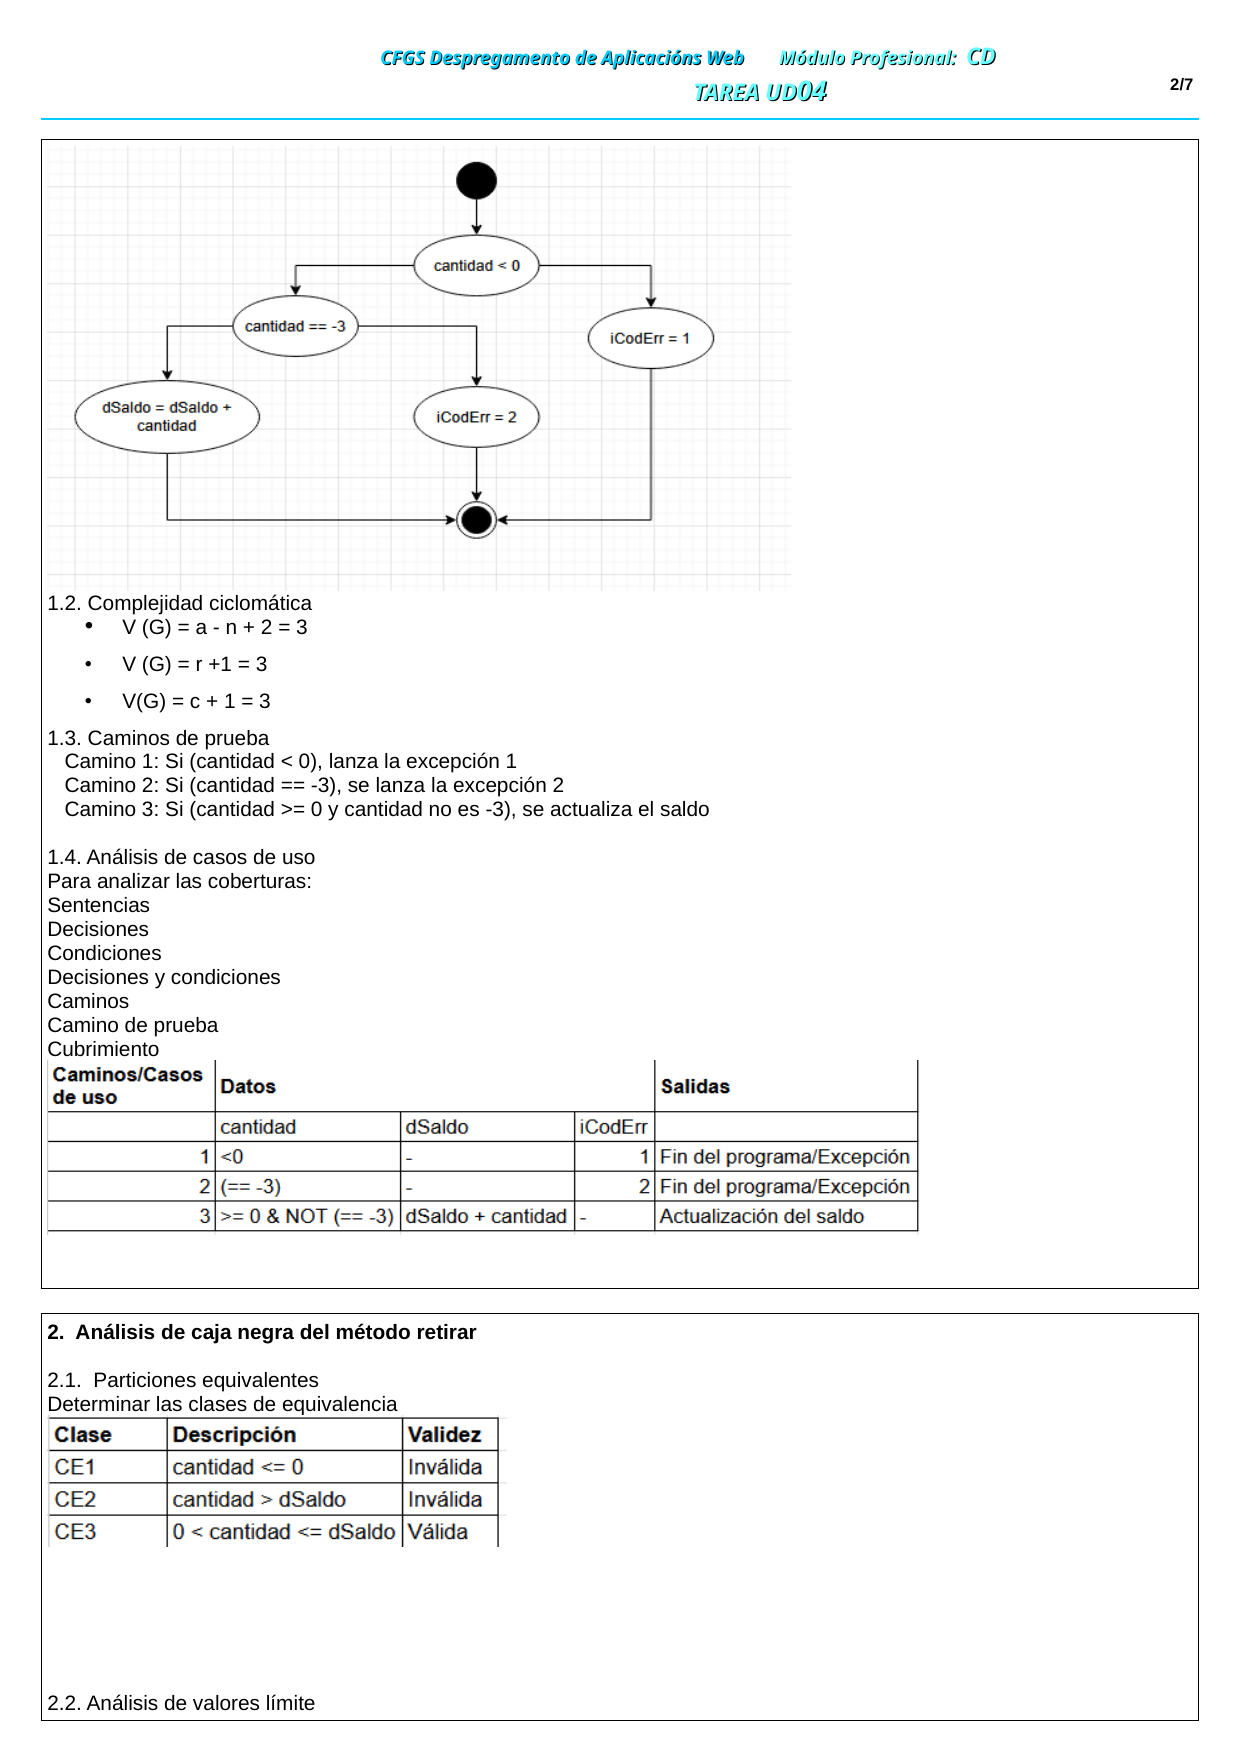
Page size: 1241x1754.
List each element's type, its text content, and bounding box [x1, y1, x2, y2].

picture [47, 1060, 921, 1235]
table_header 1.2. Complejidad ciclomática V (G) = a - n + 2 = 3 V (G) = r +1 = 3 V(G) = c + 1 = 3 1.3. Caminos de prueba Camino 1: Si (cantidad < 0), lanza la excepción 1 Camino 2: Si (cantidad == -3), se lanza la excepción 2 Camino 3: Si (cantidad >= 0 y cantidad no es -3), se actualiza el saldo 1.4. Análisis de casos de uso Para analizar las coberturas: Sentencias Decisiones Condiciones Decisiones y condiciones Caminos Camino de prueba Cubrimiento [42, 140, 1198, 1288]
picture [47, 146, 792, 591]
picture [47, 1415, 507, 1547]
table_header 2. Análisis de caja negra del método retirar 2.1. Particiones equivalentes Determinar las clases de equivalencia 2.2. Análisis de valores límite [42, 1314, 1198, 1720]
